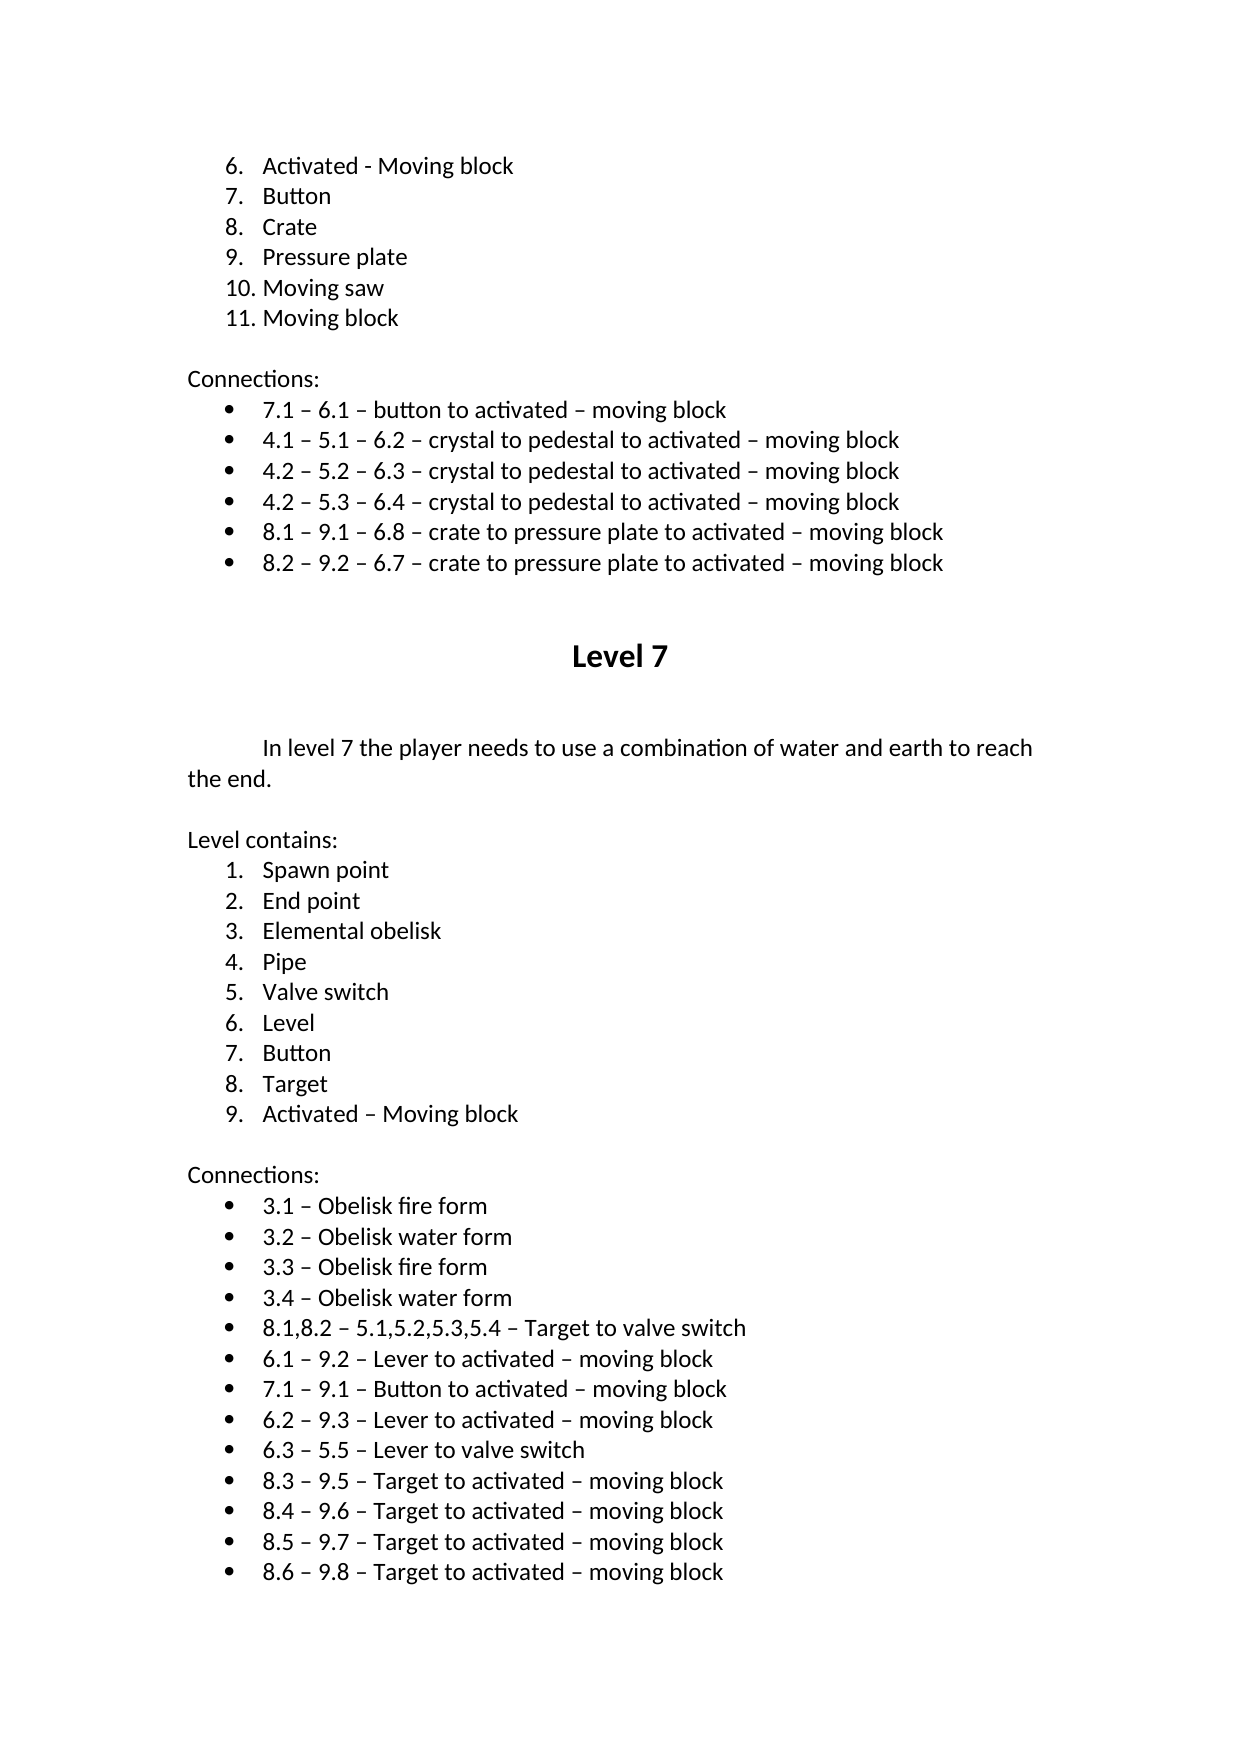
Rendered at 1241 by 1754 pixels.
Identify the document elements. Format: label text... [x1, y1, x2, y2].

list Elemental obelisk [225, 916, 1053, 946]
list 8.1 – 9.1 – 6.8 – crate to pressure plate to activated – moving block [225, 516, 1053, 547]
list 8.2 – 9.2 – 6.7 – crate to pressure plate to activated – moving block [225, 547, 1053, 577]
list 4.1 – 5.1 – 6.2 – crystal to pedestal to activated – moving block [225, 425, 1053, 455]
list Moving block [225, 303, 1053, 333]
list 6.2 – 9.3 – Lever to activated – moving block [225, 1404, 1053, 1434]
list Valve switch [225, 977, 1053, 1007]
list 4.2 – 5.3 – 6.4 – crystal to pedestal to activated – moving block [225, 486, 1053, 516]
list Pipe [225, 946, 1053, 977]
list Activated - Moving block [225, 150, 1053, 181]
list 4.2 – 5.2 – 6.3 – crystal to pedestal to activated – moving block [225, 455, 1053, 486]
text Level contains: [187, 824, 1053, 854]
list 8.4 – 9.6 – Target to activated – moving block [225, 1495, 1053, 1526]
list Spawn point [225, 854, 1053, 885]
list 8.1,8.2 – 5.1,5.2,5.3,5.4 – Target to valve switch [225, 1312, 1053, 1343]
list Target [225, 1068, 1053, 1099]
text Connections: [187, 364, 1053, 394]
list Crate [225, 211, 1053, 242]
list Button [225, 181, 1053, 211]
list 3.4 – Obelisk water form [225, 1282, 1053, 1312]
list Pressure plate [225, 242, 1053, 272]
list 7.1 – 9.1 – Button to activated – moving block [225, 1373, 1053, 1404]
list 3.2 – Obelisk water form [225, 1221, 1053, 1251]
list 7.1 – 6.1 – button to activated – moving block [225, 394, 1053, 425]
list 6.3 – 5.5 – Lever to valve switch [225, 1434, 1053, 1465]
list End point [225, 885, 1053, 916]
text Connections: [187, 1160, 1053, 1190]
list 8.3 – 9.5 – Target to activated – moving block [225, 1465, 1053, 1495]
list 3.3 – Obelisk fire form [225, 1251, 1053, 1282]
list 8.6 – 9.8 – Target to activated – moving block [225, 1556, 1053, 1587]
list Level [225, 1007, 1053, 1038]
text In level 7 the player needs to use a combination of water and earth to reach the end. [187, 732, 1053, 793]
list 6.1 – 9.2 – Lever to activated – moving block [225, 1343, 1053, 1373]
list Button [225, 1038, 1053, 1068]
list Activated – Moving block [225, 1099, 1053, 1129]
list 8.5 – 9.7 – Target to activated – moving block [225, 1526, 1053, 1556]
list 3.1 – Obelisk fire form [225, 1190, 1053, 1221]
subtitle Level 7 [187, 635, 1053, 676]
list Moving saw [225, 272, 1053, 303]
